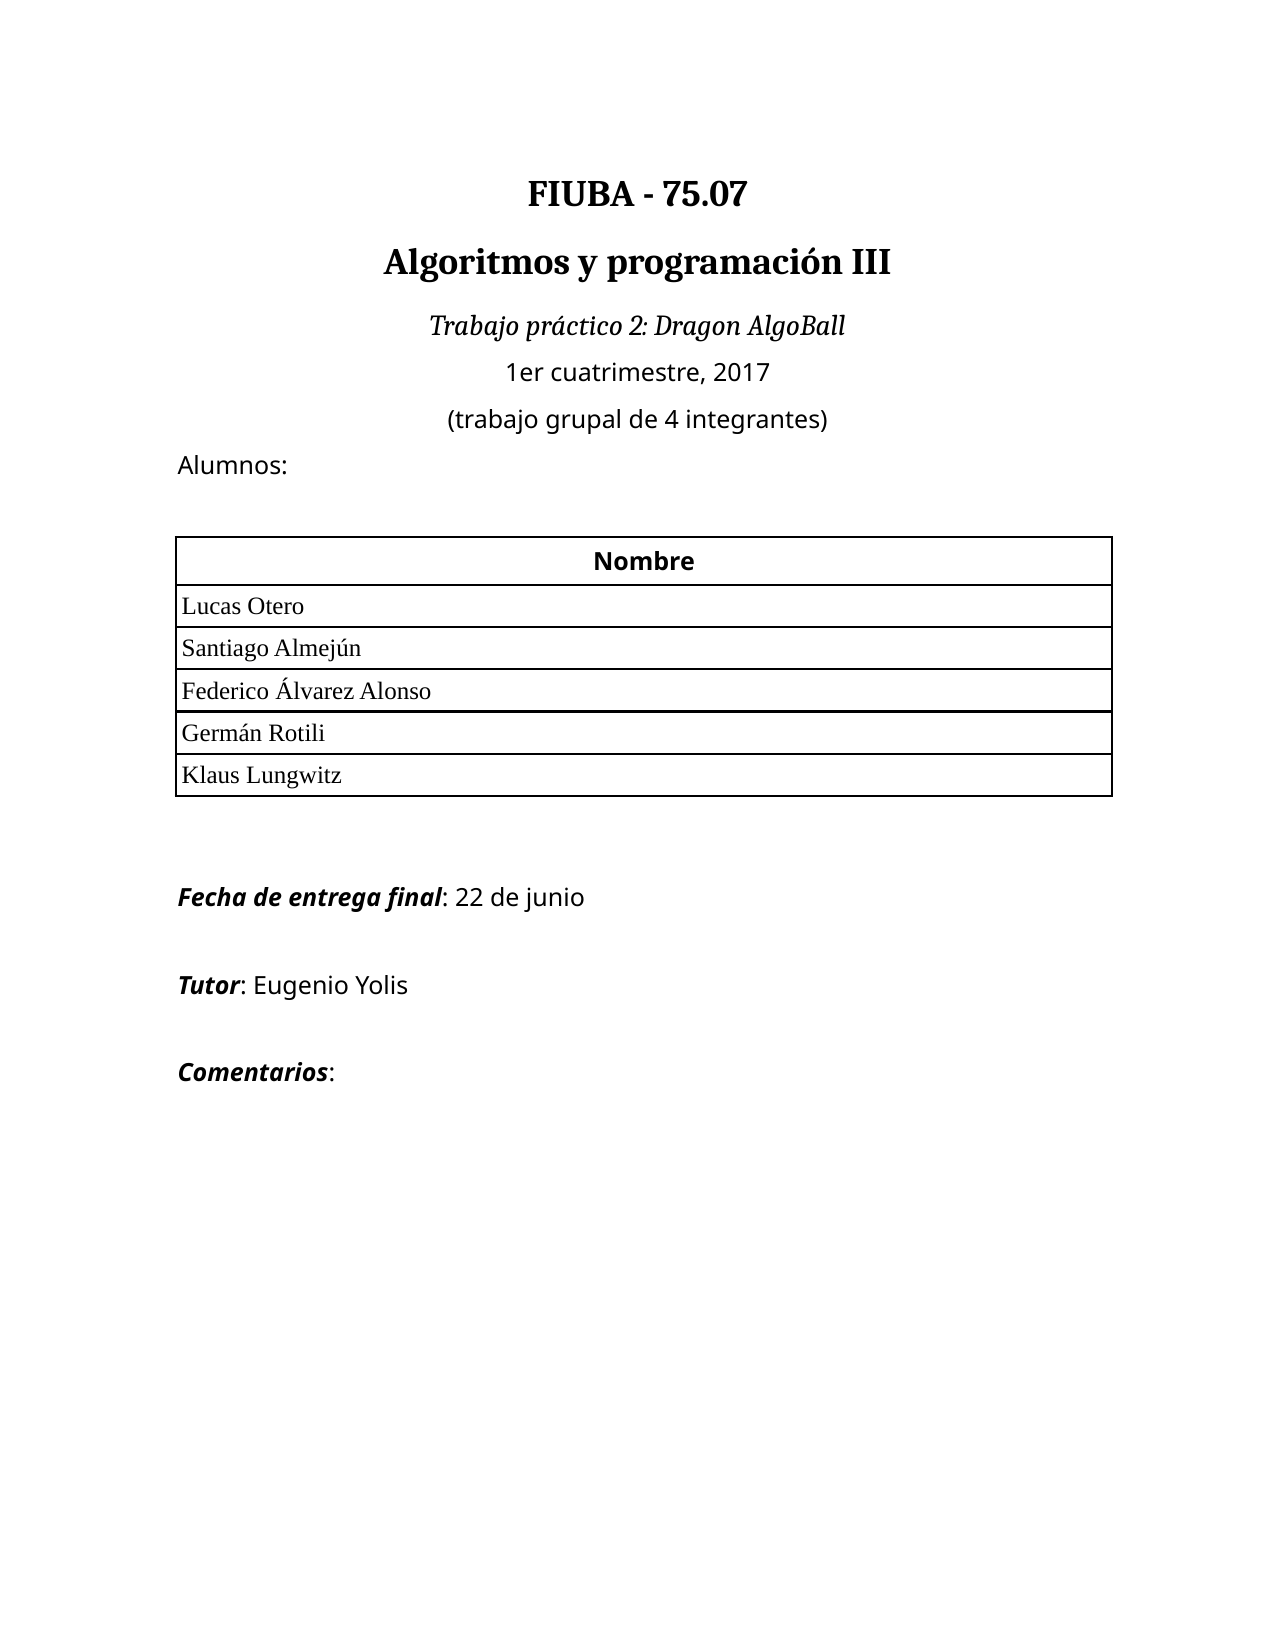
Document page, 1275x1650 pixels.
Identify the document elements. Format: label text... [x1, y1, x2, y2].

text Algoritmos y programación III [177, 241, 1098, 284]
text Alumnos: [177, 448, 1098, 482]
table_cell Klaus Lungwitz [177, 755, 1111, 795]
table_cell Lucas Otero [177, 586, 1111, 626]
text Trabajo práctico 2: Dragon AlgoBall [177, 309, 1098, 342]
text 1er cuatrimestre, 2017 [177, 355, 1098, 389]
text Comentarios: [177, 1055, 1098, 1089]
table_cell Santiago Almejún [177, 628, 1111, 668]
table_cell Germán Rotili [177, 713, 1111, 753]
table_header Nombre [177, 538, 1111, 583]
table_cell Federico Álvarez Alonso [177, 670, 1111, 710]
text FIUBA - 75.07 [177, 173, 1098, 216]
text (trabajo grupal de 4 integrantes) [177, 401, 1098, 436]
text Tutor: Eugenio Yolis [177, 967, 1098, 1001]
text Fecha de entrega final: 22 de junio [177, 879, 1098, 913]
